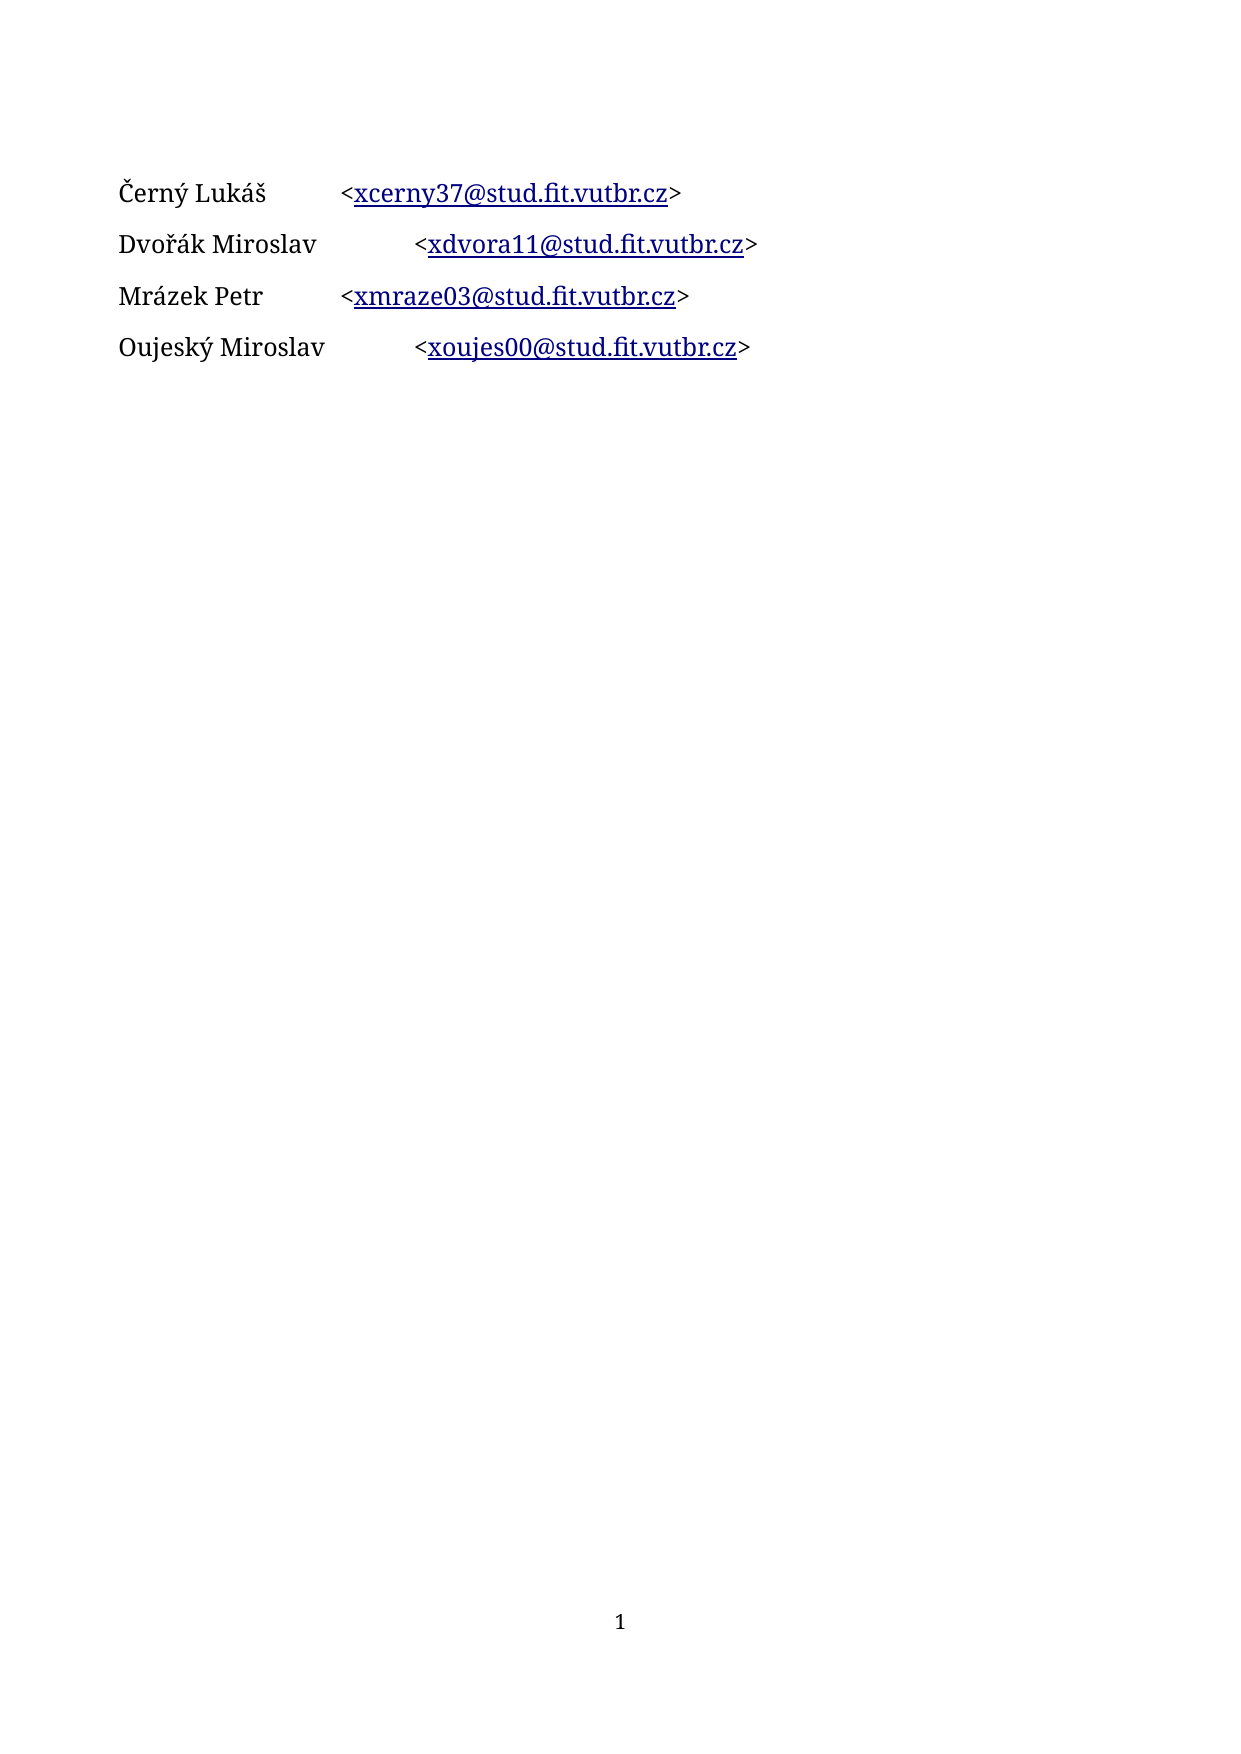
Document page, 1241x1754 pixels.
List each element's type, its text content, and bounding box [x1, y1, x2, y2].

text Oujeský Miroslav <xoujes00@stud.fit.vutbr.cz> [118, 329, 1122, 363]
text Černý Lukáš <xcerny37@stud.fit.vutbr.cz> [118, 176, 1122, 210]
text Mrázek Petr <xmraze03@stud.fit.vutbr.cz> [118, 278, 1122, 312]
text Dvořák Miroslav <xdvora11@stud.fit.vutbr.cz> [118, 227, 1122, 261]
